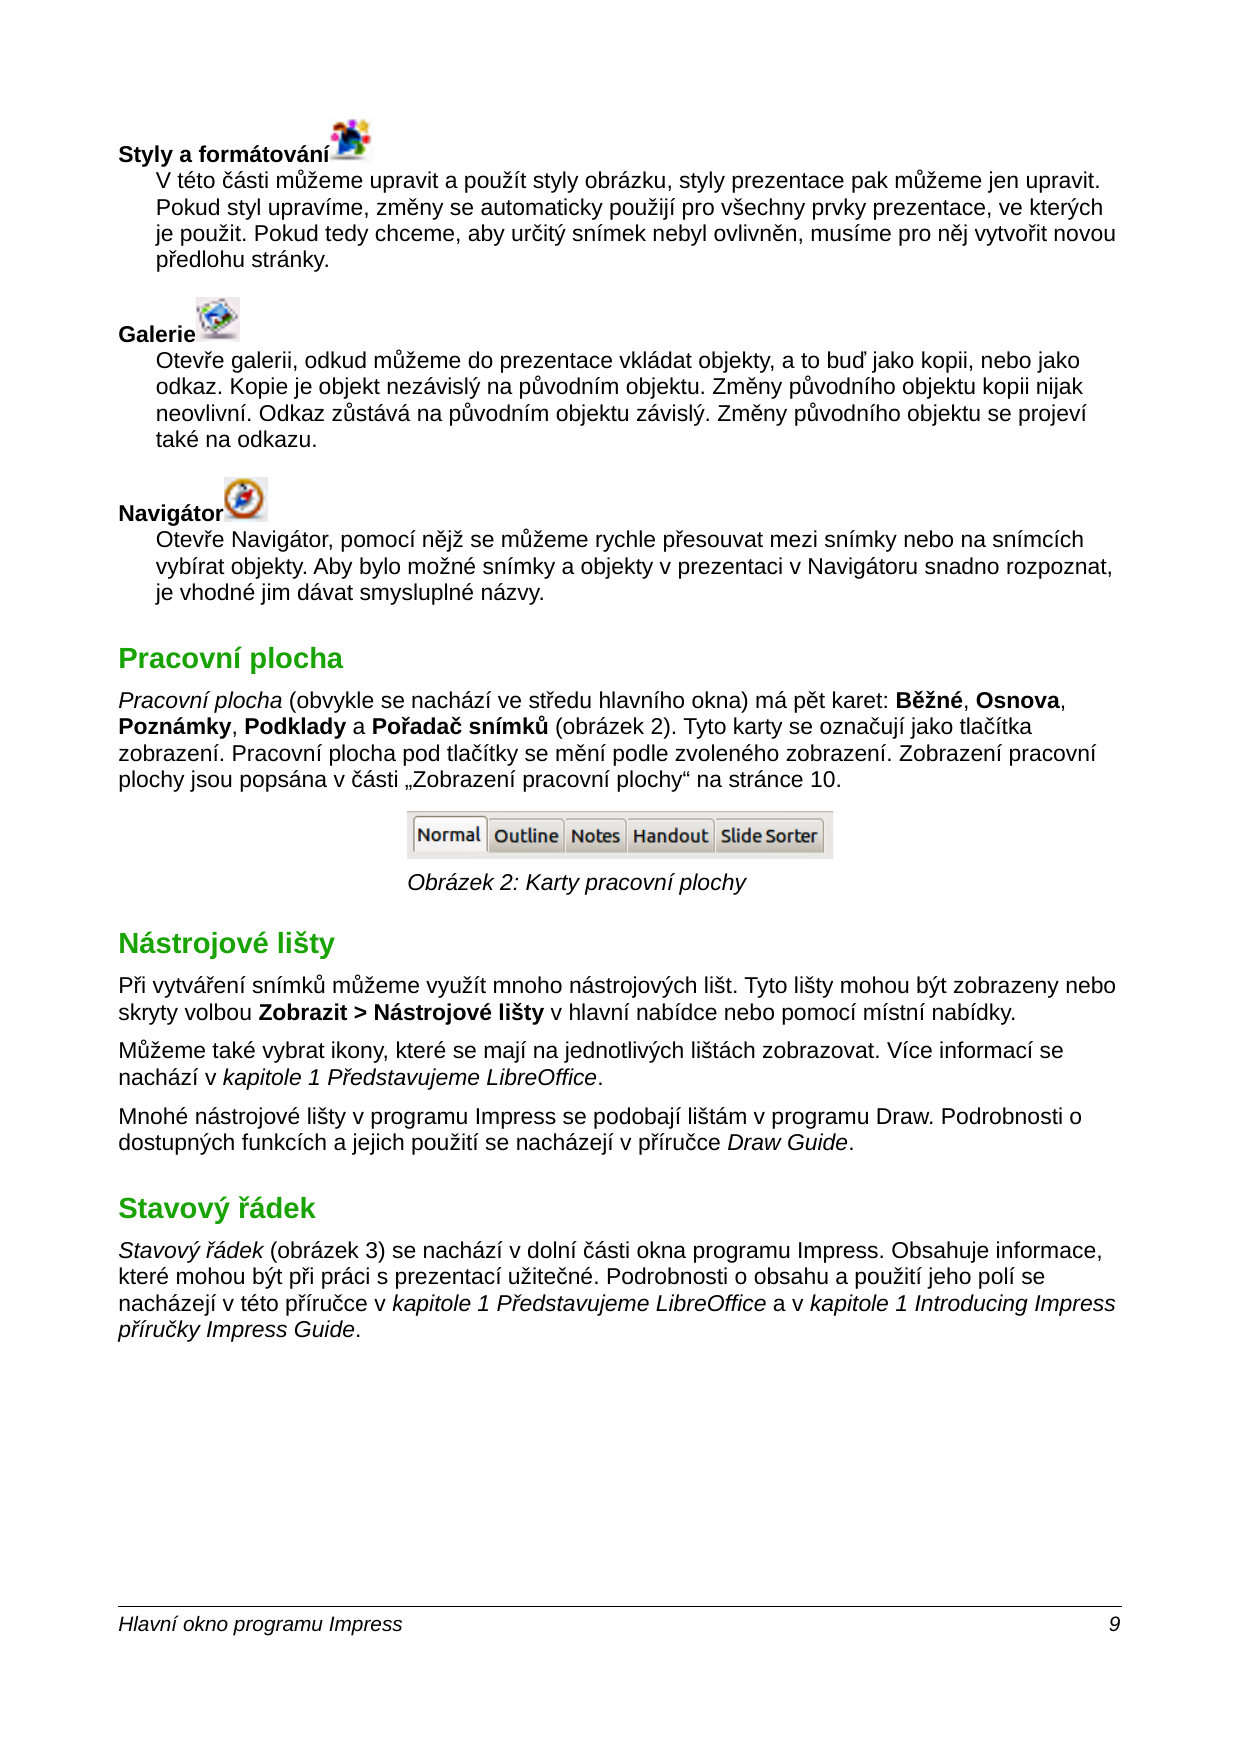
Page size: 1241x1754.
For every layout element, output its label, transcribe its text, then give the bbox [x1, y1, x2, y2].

text Pracovní plocha (obvykle se nachází ve středu hlavního okna) má pět karet: Běžné, Osnova, Poznámky, Podklady a Pořadač snímků (obrázek 2). Tyto karty se označují jako tlačítka zobrazení. Pracovní plocha pod tlačítky se mění podle zvoleného zobrazení. Zobrazení pracovní plochy jsou popsána v části „Zobrazení pracovní plochy“ na stránce 9. [118, 687, 1122, 792]
text Styly a formátování [118, 118, 1122, 167]
picture [195, 297, 240, 342]
picture [407, 811, 834, 859]
text Stavový řádek (obrázek 3) se nachází v dolní části okna programu Impress. Obsahuje informace, které mohou být při práci s prezentací užitečné. Podrobnosti o obsahu a použití jeho polí se nacházejí v této příručce v kapitole 1 Představujeme LibreOffice a v kapitole 1 Introducing Impress příručky Impress Guide. [118, 1237, 1122, 1342]
text Při vytváření snímků můžeme využít mnoho nástrojových lišt. Tyto lišty mohou být zobrazeny nebo skryty volbou Zobrazit > Nástrojové lišty v hlavní nabídce nebo pomocí místní nabídky. [118, 972, 1122, 1025]
text Galerie [118, 298, 1122, 347]
text Otevře galerii, odkud můžeme do prezentace vkládat objekty, a to buď jako kopii, nebo jako odkaz. Kopie je objekt nezávislý na původním objektu. Změny původního objektu kopii nijak neovlivní. Odkaz zůstává na původním objektu závislý. Změny původního objektu se projeví také na odkazu. [156, 347, 1122, 452]
text Navigátor [118, 477, 1122, 526]
text Otevře Navigátor, pomocí nějž se můžeme rychle přesouvat mezi snímky nebo na snímcích vybírat objekty. Aby bylo možné snímky a objekty v prezentaci v Navigátoru snadno rozpoznat, je vhodné jim dávat smysluplné názvy. [156, 526, 1122, 606]
picture [223, 477, 269, 522]
picture [329, 118, 374, 163]
text Obrázek 2: Karty pracovní plochy [407, 869, 833, 895]
subtitle Pracovní plocha [118, 641, 1122, 674]
subtitle Nástrojové lišty [118, 926, 1122, 960]
text Mnohé nástrojové lišty v programu Impress se podobají lištám v programu Draw. Podrobnosti o dostupných funkcích a jejich použití se nacházejí v příručce Draw Guide. [118, 1103, 1122, 1155]
text V této části můžeme upravit a použít styly obrázku, styly prezentace pak můžeme jen upravit. Pokud styl upravíme, změny se automaticky použijí pro všechny prvky prezentace, ve kterých je použit. Pokud tedy chceme, aby určitý snímek nebyl ovlivněn, musíme pro něj vytvořit novou předlohu stránky. [156, 167, 1122, 273]
subtitle Stavový řádek [118, 1191, 1122, 1224]
text Můžeme také vybrat ikony, které se mají na jednotlivých lištách zobrazovat. Více informací se nachází v kapitole 1 Představujeme LibreOffice. [118, 1037, 1122, 1090]
